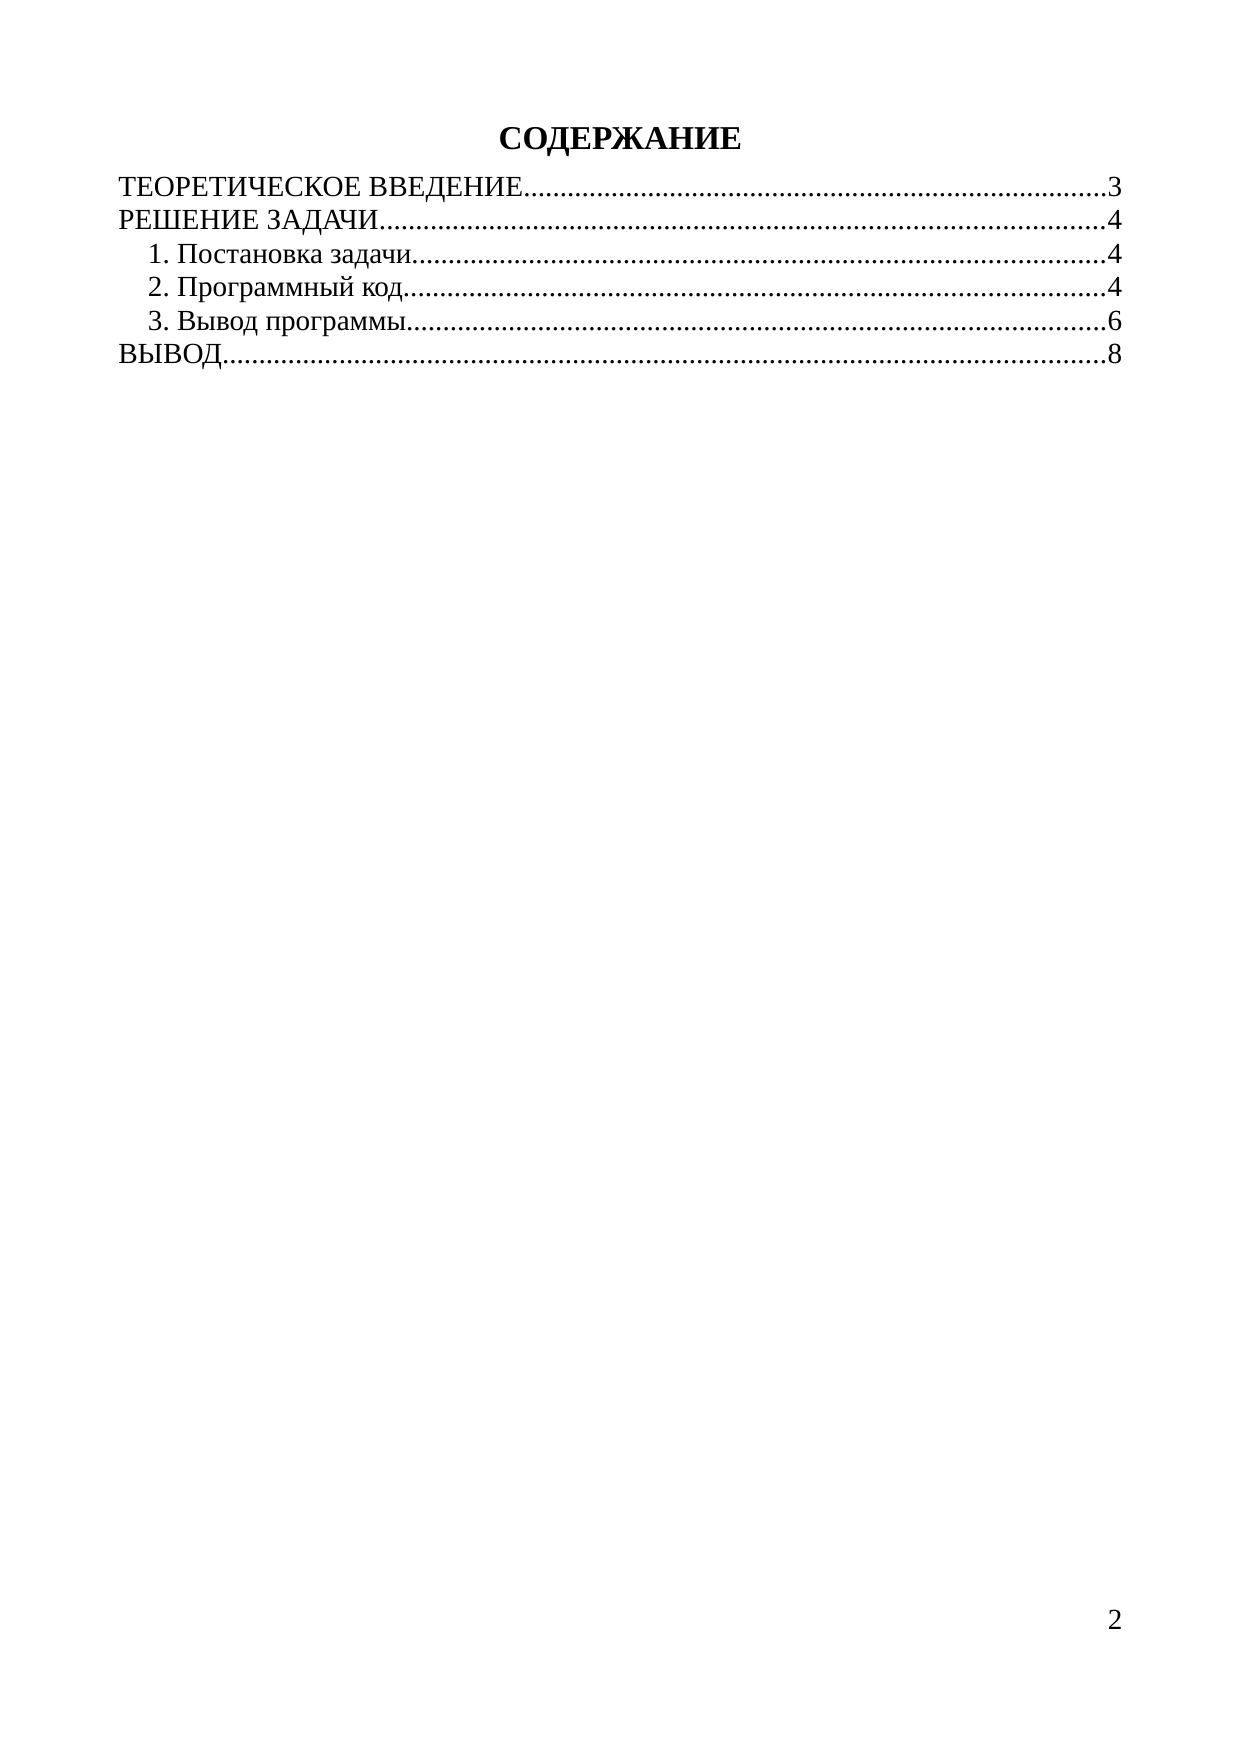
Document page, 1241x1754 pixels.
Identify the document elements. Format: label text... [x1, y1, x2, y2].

text 2. Программный код 4 [148, 269, 1122, 303]
text 3. Вывод программы 6 [148, 303, 1122, 337]
subtitle СОДЕРЖАНИЕ [118, 118, 1122, 156]
text ВЫВОД 8 [118, 337, 1122, 370]
text ТЕОРЕТИЧЕСКОЕ ВВЕДЕНИЕ 3 [118, 169, 1122, 202]
text РЕШЕНИЕ ЗАДАЧИ 4 [118, 202, 1122, 236]
text 1. Постановка задачи 4 [148, 236, 1122, 269]
